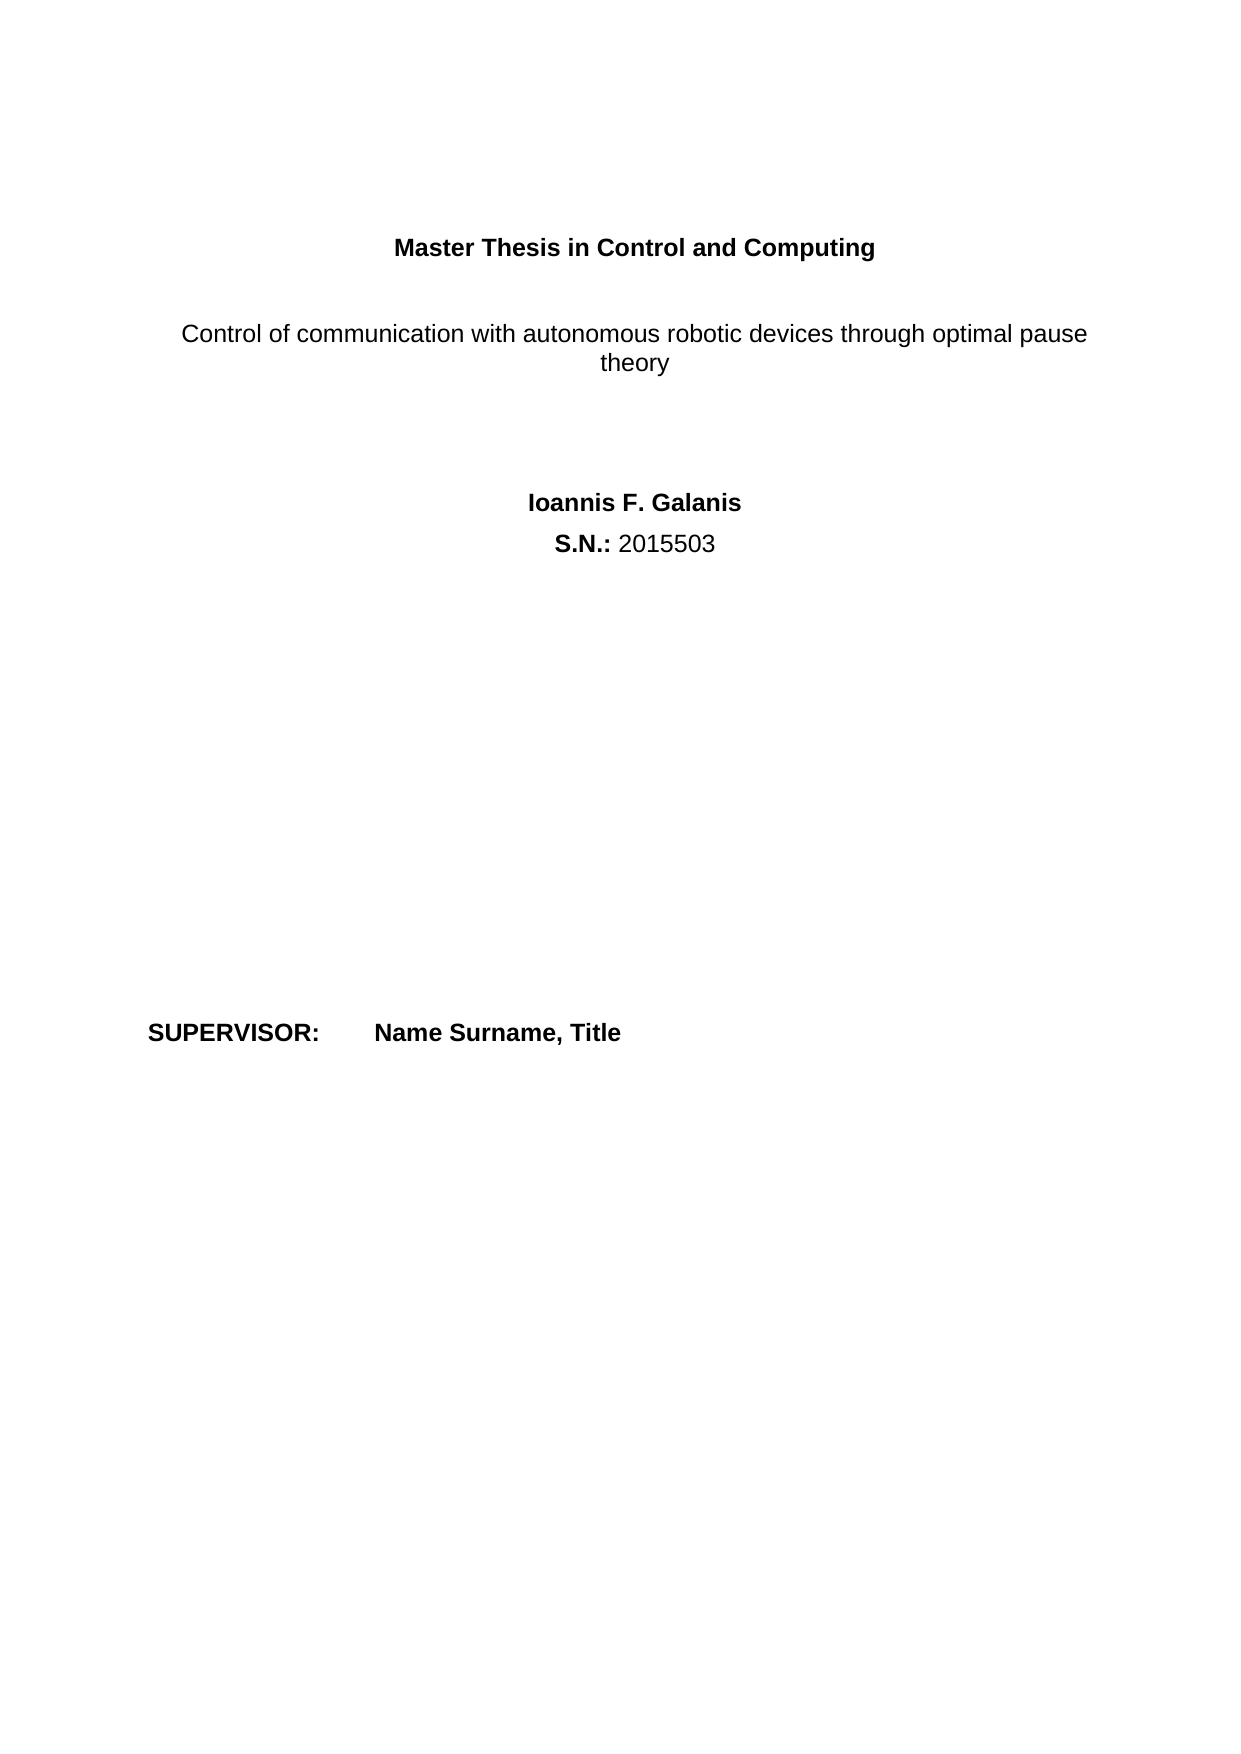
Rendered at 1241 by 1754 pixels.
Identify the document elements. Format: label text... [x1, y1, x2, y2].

table_header SUPERVISOR: [136, 1018, 363, 1047]
text Ioannis F. Galanis [148, 488, 1122, 517]
table_header Name Surname, Title [363, 1018, 1133, 1047]
text S.N.: 2015503 [148, 529, 1122, 558]
text Control of communication with autonomous robotic devices through optimal pause theory [148, 319, 1122, 377]
text Master Thesis in Control and Computing [148, 233, 1122, 262]
